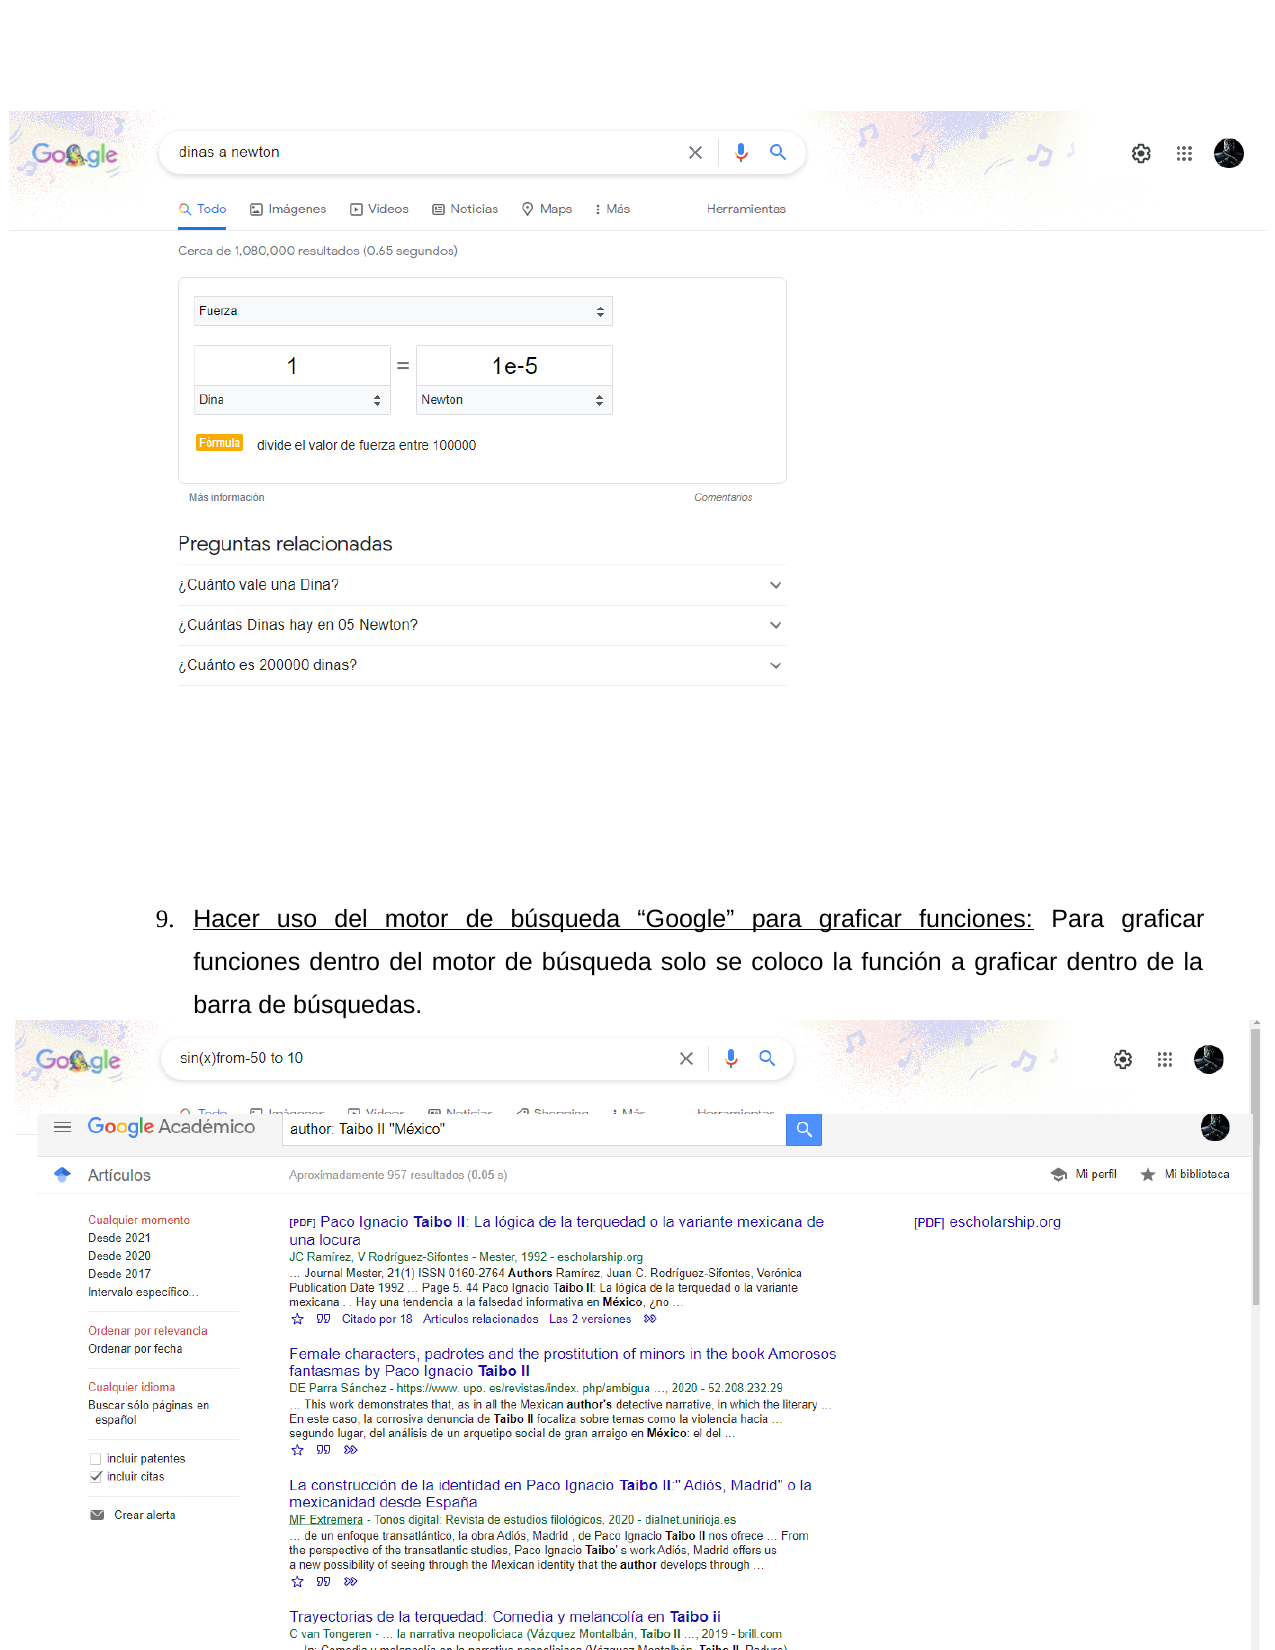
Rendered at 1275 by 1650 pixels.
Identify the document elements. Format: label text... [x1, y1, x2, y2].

list Hacer uso del motor de búsqueda “Google” para graficar funciones: Para graficar funciones dentro del motor de búsqueda solo se coloco la función a graficar dentro de la barra de búsquedas. [156, 903, 1205, 1019]
